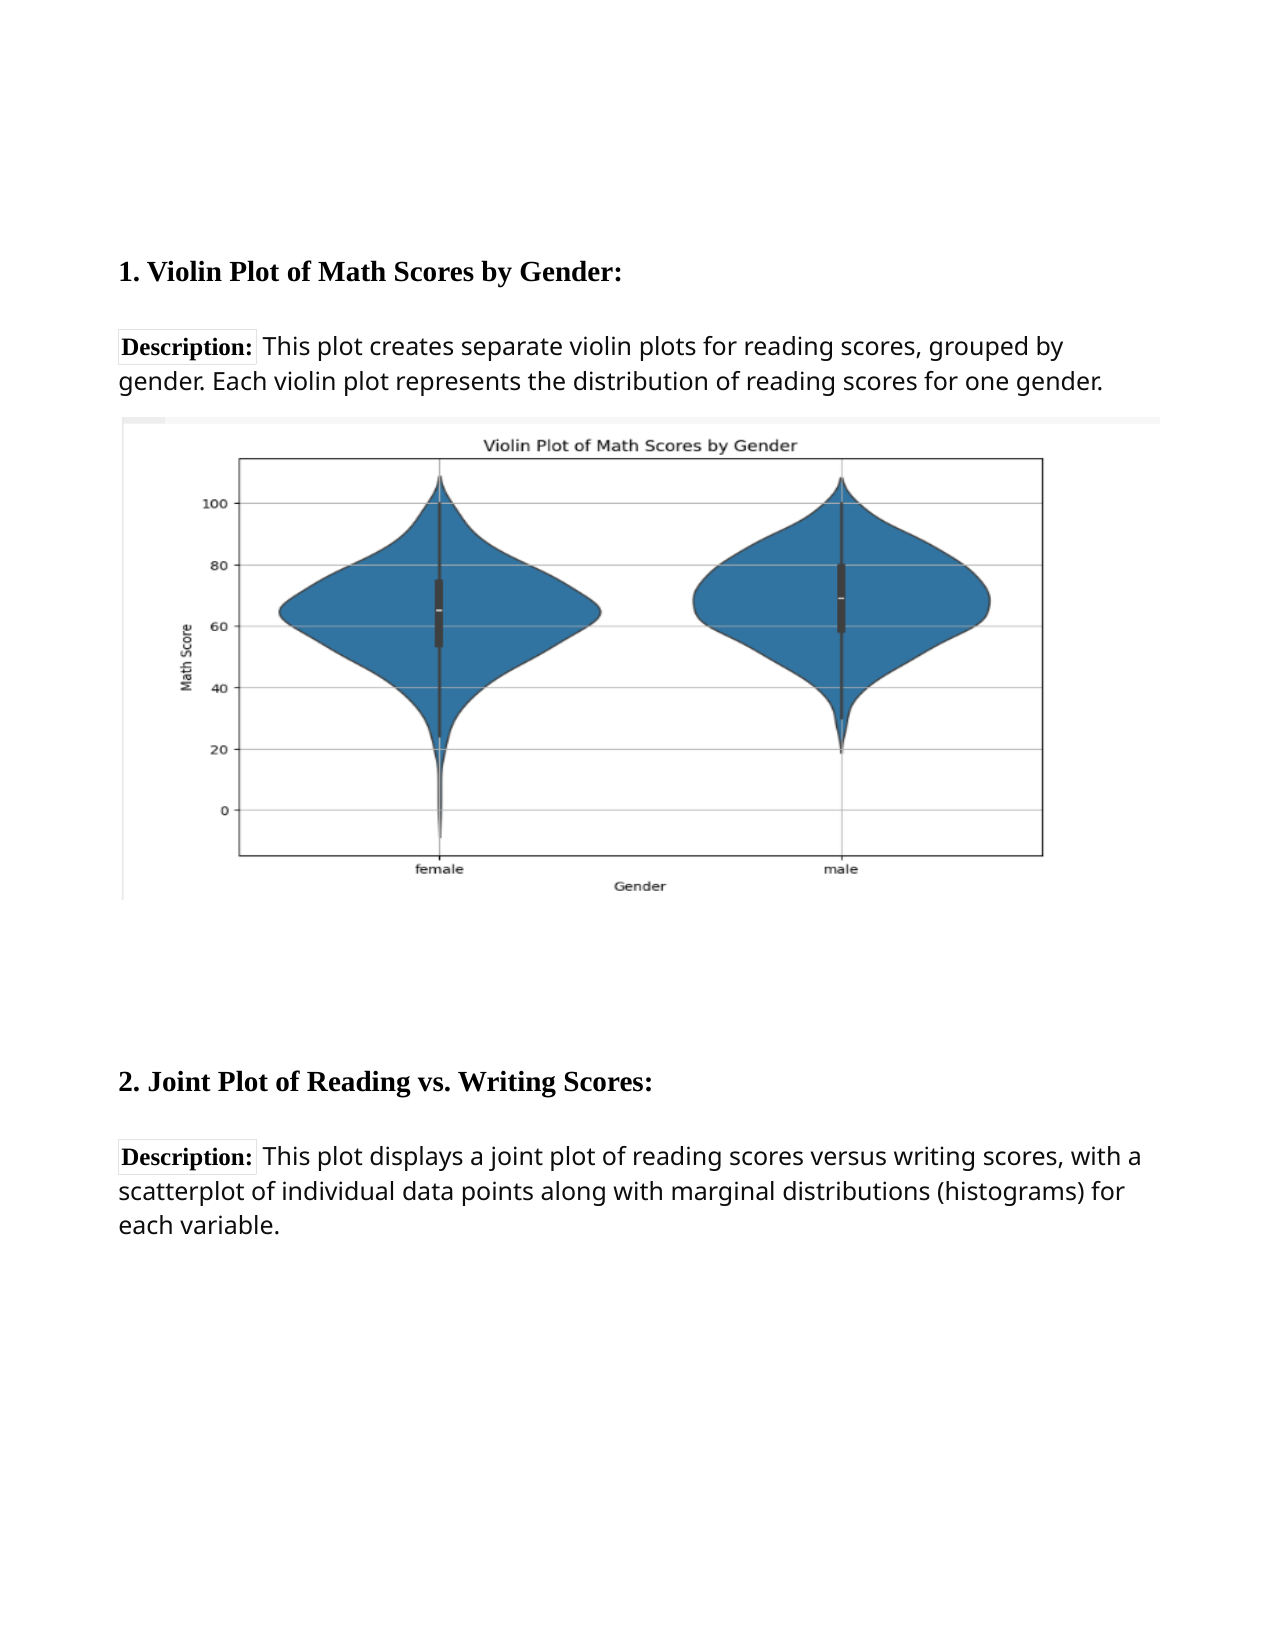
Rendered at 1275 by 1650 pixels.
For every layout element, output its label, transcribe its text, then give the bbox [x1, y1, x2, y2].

subtitle 2. Joint Plot of Reading vs. Writing Scores: [118, 1064, 1157, 1097]
text Description: This plot displays a joint plot of reading scores versus writing scores, with a scatterplot of individual data points along with marginal distributions (histograms) for each variable. [118, 1139, 1157, 1242]
picture [121, 417, 1161, 900]
text Description: This plot creates separate violin plots for reading scores, grouped by gender. Each violin plot represents the distribution of reading scores for one gender. [118, 329, 1157, 398]
subtitle 1. Violin Plot of Math Scores by Gender: [118, 254, 1157, 287]
